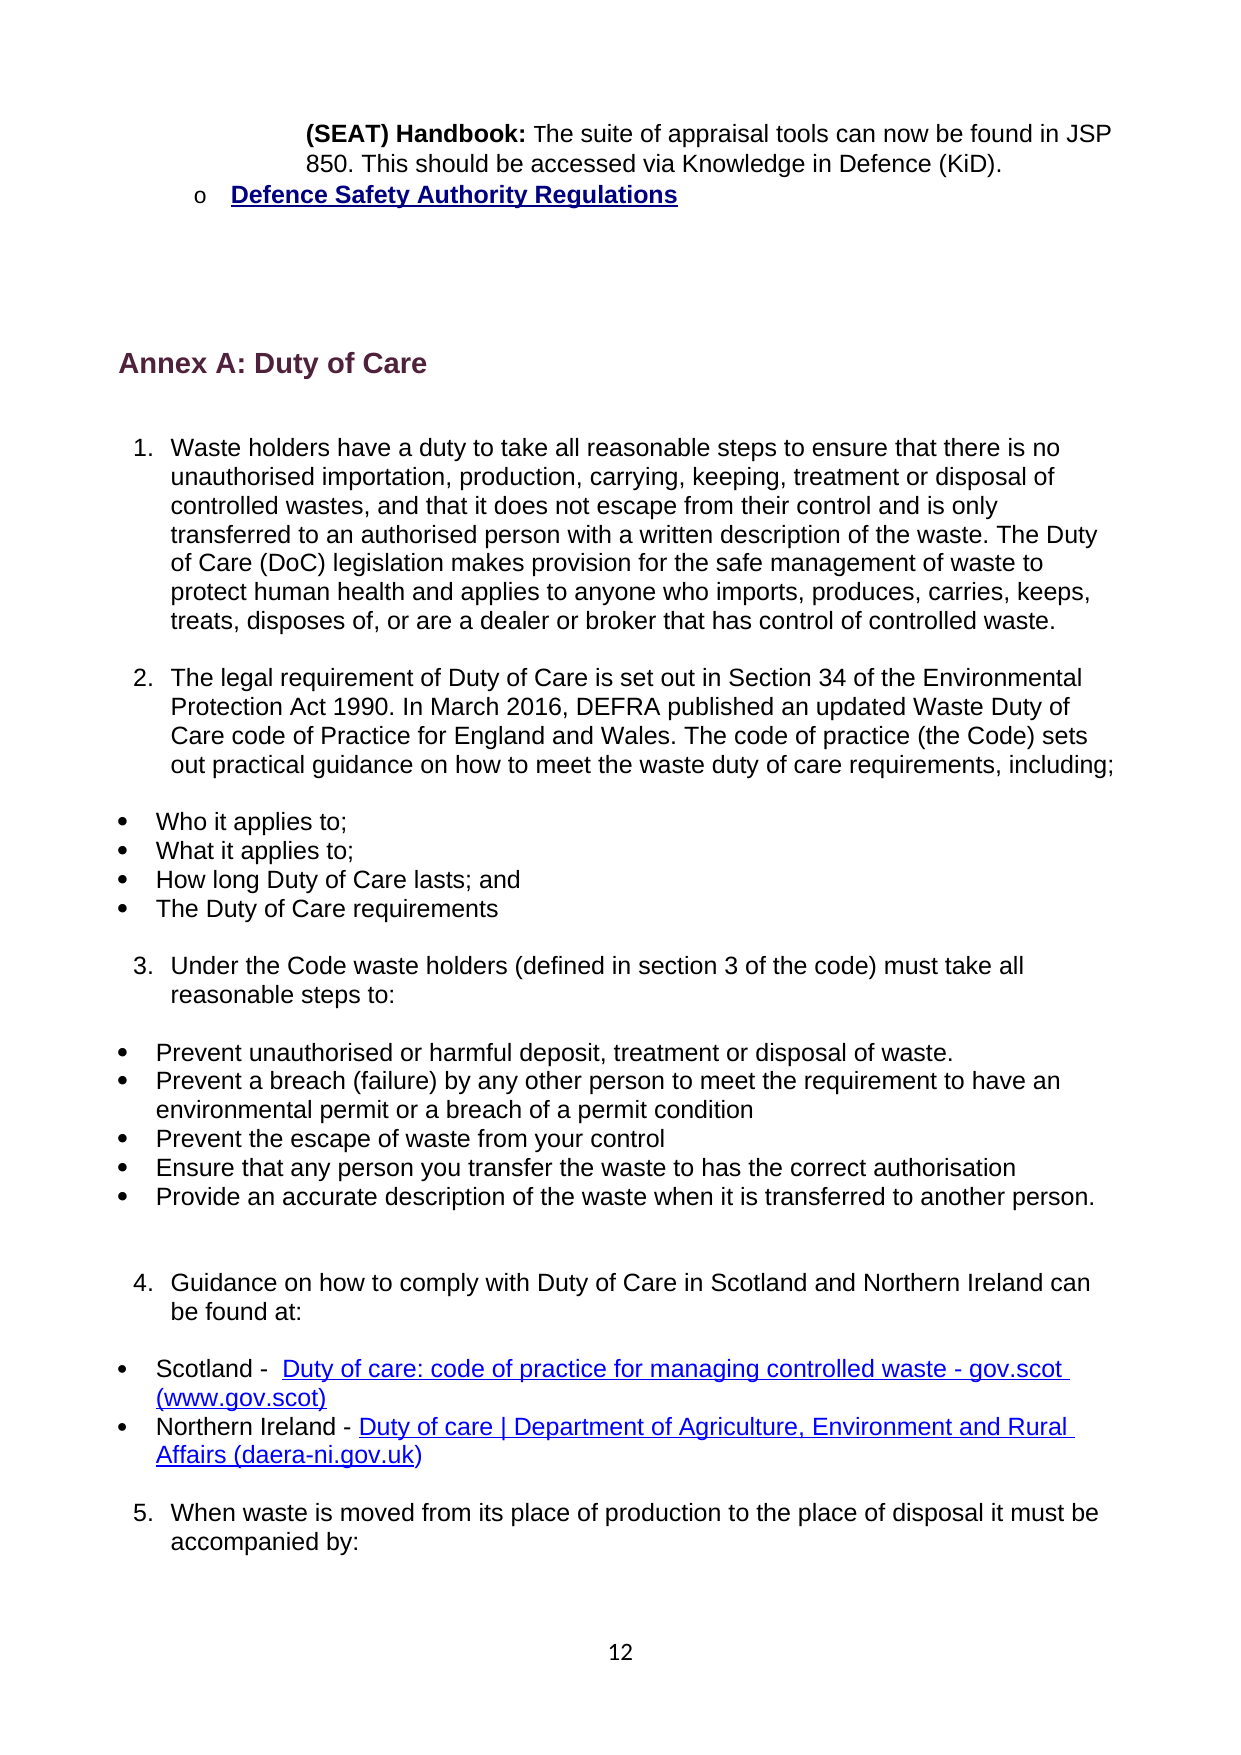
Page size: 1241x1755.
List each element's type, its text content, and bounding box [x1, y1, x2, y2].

list Defence Safety Authority Regulations [193, 181, 1122, 211]
list Prevent the escape of waste from your control [118, 1124, 1122, 1153]
list (SEAT) Handbook: The suite of appraisal tools can now be found in JSP 850. This should be accessed via Knowledge in Defence (KiD). [268, 118, 1122, 178]
list Ensure that any person you transfer the waste to has the correct authorisation [118, 1153, 1122, 1182]
subtitle Annex A: Duty of Care [118, 346, 1122, 379]
list Guidance on how to comply with Duty of Care in Scotland and Northern Ireland can be found at: [133, 1268, 1122, 1326]
list The legal requirement of Duty of Care is set out in Section 34 of the Environmental Protection Act 1990. In March 2016, DEFRA published an updated Waste Duty of Care code of Practice for England and Wales. The code of practice (the Code) sets out practical guidance on how to meet the waste duty of care requirements, including; [133, 663, 1122, 778]
list Prevent unauthorised or harmful deposit, treatment or disposal of waste. [118, 1037, 1122, 1066]
list Provide an accurate description of the waste when it is transferred to another person. [118, 1182, 1122, 1211]
list Northern Ireland - Duty of care | Department of Agriculture, Environment and Rural Affairs (daera-ni.gov.uk) [118, 1412, 1122, 1469]
list The Duty of Care requirements [118, 894, 1122, 922]
list Waste holders have a duty to take all reasonable steps to ensure that there is no unauthorised importation, production, carrying, keeping, treatment or disposal of controlled wastes, and that it does not escape from their control and is only transferred to an authorised person with a written description of the waste. The Duty of Care (DoC) legislation makes provision for the safe management of waste to protect human health and applies to anyone who imports, produces, carries, keeps, treats, disposes of, or are a dealer or broker that has control of controlled waste. [133, 433, 1122, 634]
list What it applies to; [118, 836, 1122, 865]
list Prevent a breach (failure) by any other person to meet the requirement to have an environmental permit or a breach of a permit condition [118, 1066, 1122, 1124]
list How long Duty of Care lasts; and [118, 865, 1122, 894]
list Under the Code waste holders (defined in section 3 of the code) must take all reasonable steps to: [133, 951, 1122, 1009]
list Who it applies to; [118, 807, 1122, 836]
list Scotland - Duty of care: code of practice for managing controlled waste - gov.scot (www.gov.scot) [118, 1354, 1122, 1412]
list When waste is moved from its place of production to the place of disposal it must be accompanied by: [133, 1498, 1122, 1556]
